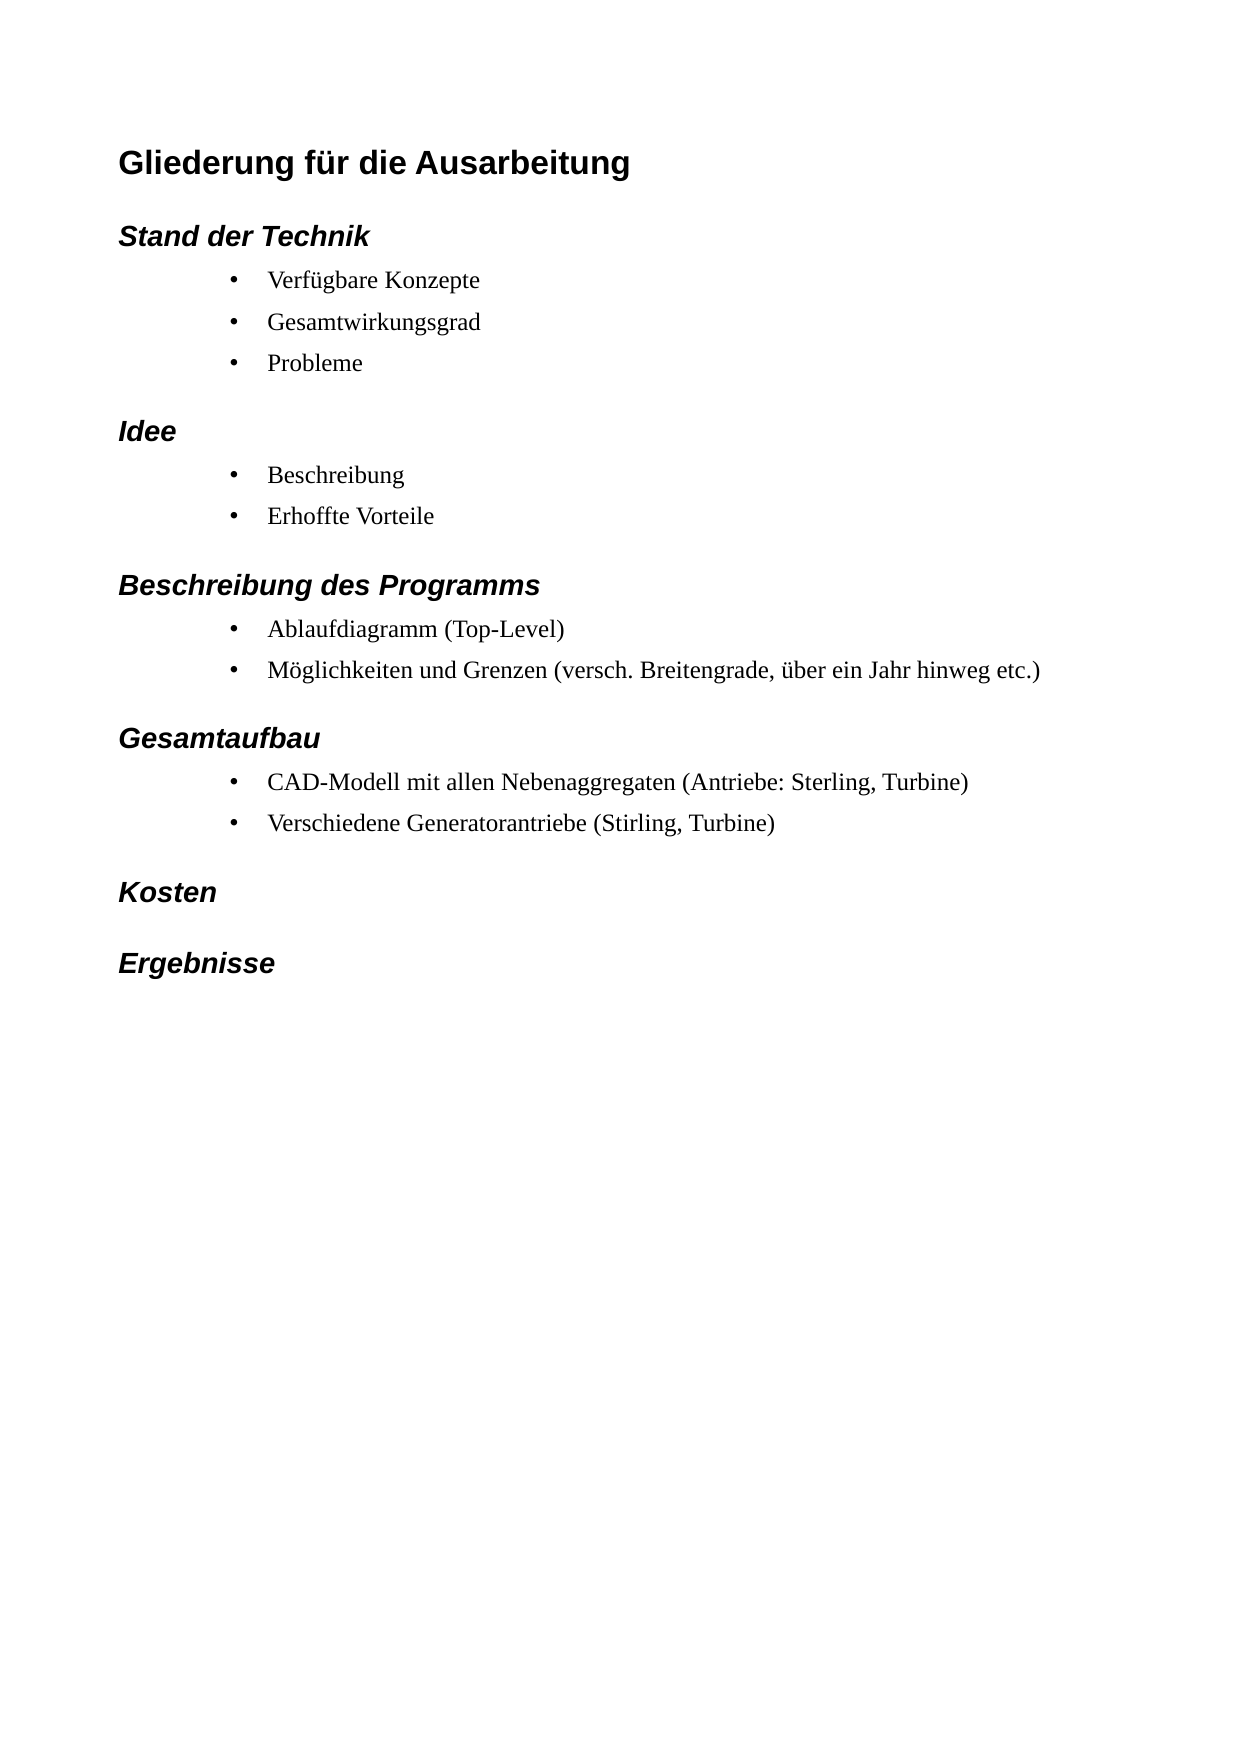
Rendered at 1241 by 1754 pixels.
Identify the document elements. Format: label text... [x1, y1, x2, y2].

subtitle Kosten [118, 875, 1122, 908]
list Probleme [229, 348, 1122, 377]
subtitle Gesamtaufbau [118, 721, 1122, 755]
subtitle Ergebnisse [118, 946, 1122, 979]
list Ablaufdiagramm (Top-Level) [229, 614, 1122, 642]
list Verschiedene Generatorantriebe (Stirling, Turbine) [229, 808, 1122, 837]
subtitle Idee [118, 414, 1122, 448]
subtitle Beschreibung des Programms [118, 568, 1122, 601]
list Gesamtwirkungsgrad [229, 307, 1122, 335]
list Möglichkeiten und Grenzen (versch. Breitengrade, über ein Jahr hinweg etc.) [229, 655, 1122, 684]
subtitle Stand der Technik [118, 219, 1122, 253]
list CAD-Modell mit allen Nebenaggregaten (Antriebe: Sterling, Turbine) [229, 767, 1122, 796]
list Erhoffte Vorteile [229, 501, 1122, 530]
subtitle Gliederung für die Ausarbeitung [118, 143, 1122, 182]
list Beschreibung [229, 460, 1122, 489]
list Verfügbare Konzepte [229, 265, 1122, 294]
